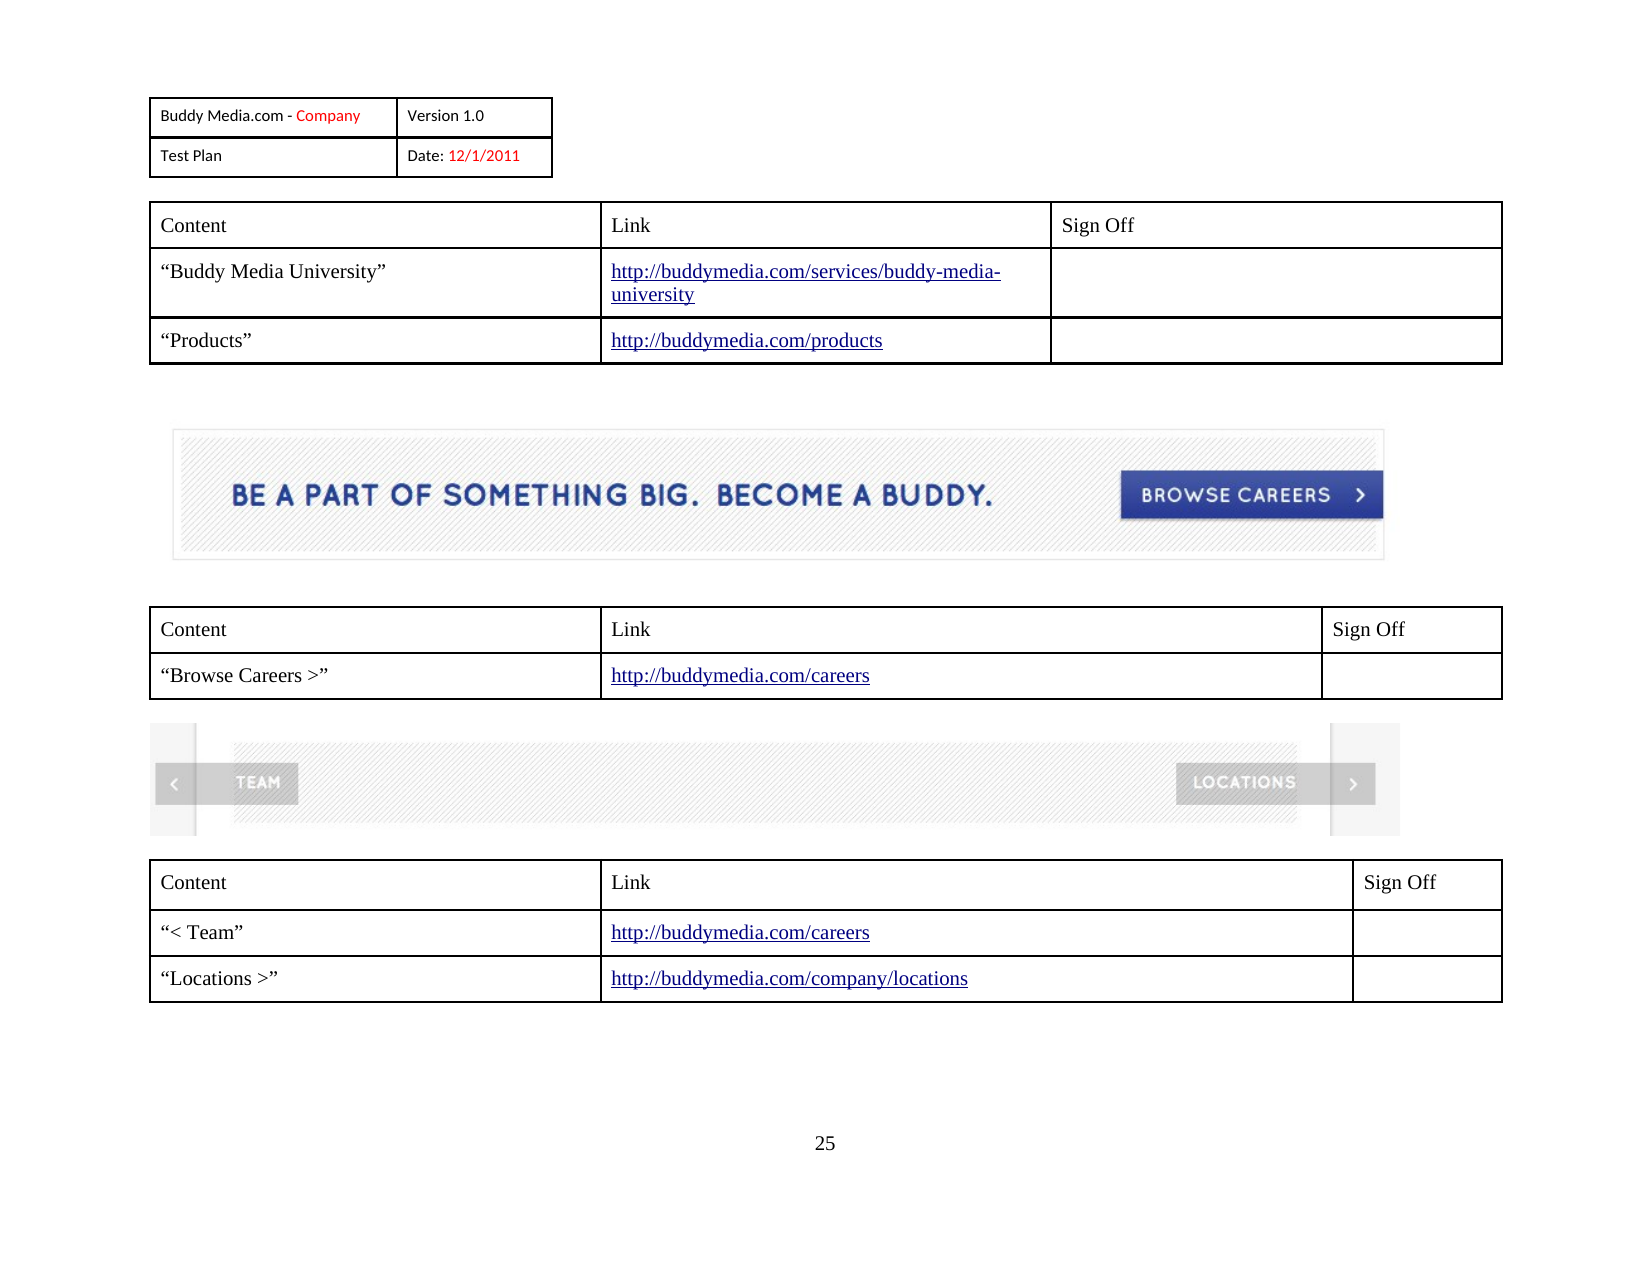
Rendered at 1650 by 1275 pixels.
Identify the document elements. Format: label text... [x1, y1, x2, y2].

table_header Link [602, 203, 1050, 247]
table_cell “Buddy Media University” [151, 249, 600, 316]
table_header Content [151, 203, 600, 247]
table_cell http://buddymedia.com/products [602, 319, 1050, 362]
table_cell “Browse Careers >” [151, 654, 600, 698]
table_cell [1052, 319, 1501, 362]
table_cell [1323, 654, 1501, 698]
table_header Sign Off [1323, 608, 1501, 652]
table_cell “Locations >” [151, 957, 600, 1001]
table_cell http://buddymedia.com/services/buddy-media-university [602, 249, 1050, 316]
picture [150, 410, 1400, 583]
table_cell “Products” [151, 319, 600, 362]
table_cell http://buddymedia.com/careers [602, 654, 1321, 698]
table_header Link [602, 861, 1352, 909]
table_cell [1052, 249, 1501, 316]
table_cell http://buddymedia.com/careers [602, 911, 1352, 955]
table_cell http://buddymedia.com/company/locations [602, 957, 1352, 1001]
table_header Sign Off [1052, 203, 1501, 247]
table_header Link [602, 608, 1321, 652]
picture [150, 723, 1400, 836]
table_header Content [151, 608, 600, 652]
table_cell [1354, 911, 1501, 955]
table_cell [1354, 957, 1501, 1001]
table_header Sign Off [1354, 861, 1501, 909]
table_cell “< Team” [151, 911, 600, 955]
table_header Content [151, 861, 600, 909]
